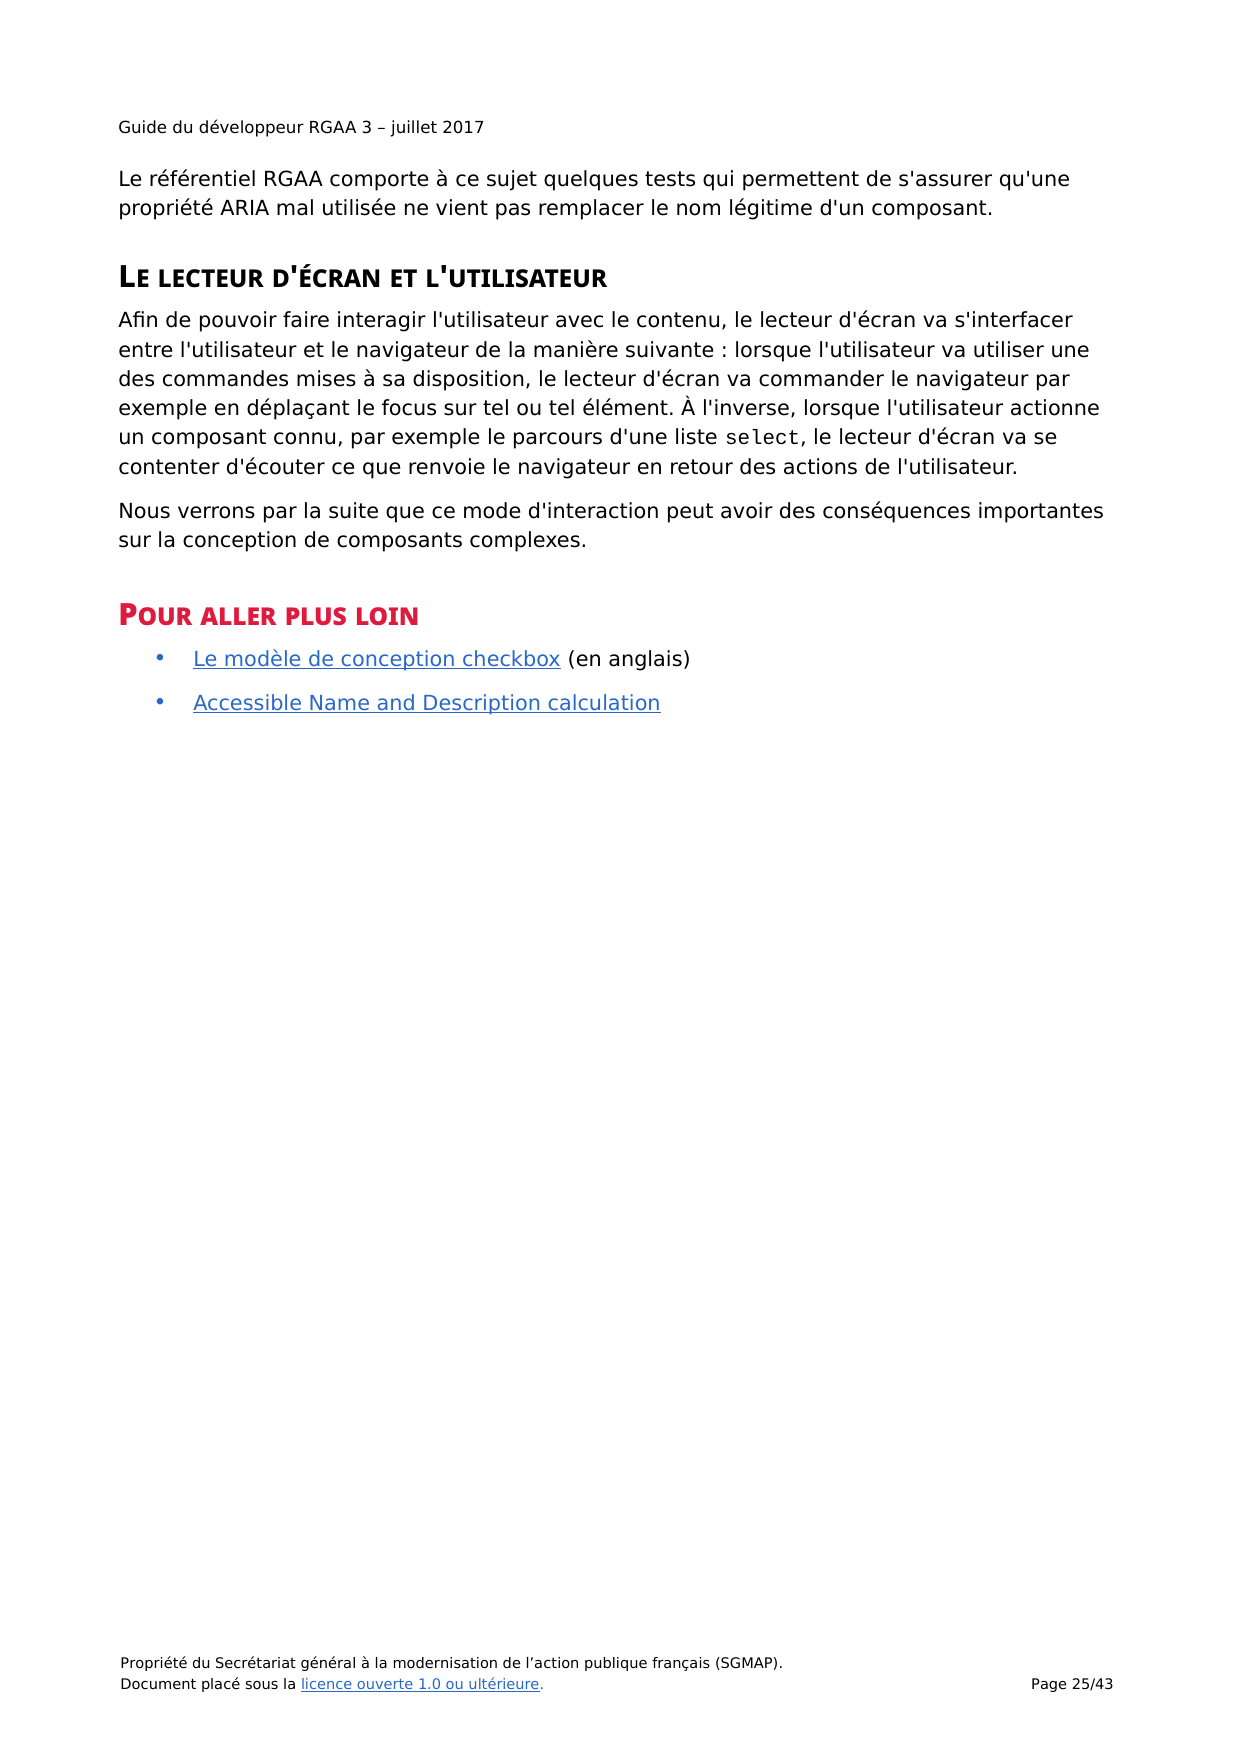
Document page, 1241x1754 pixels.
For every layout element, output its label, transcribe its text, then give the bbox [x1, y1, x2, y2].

subtitle Pour aller plus loin [118, 592, 1122, 634]
subtitle Le lecteur d'écran et l'utilisateur [118, 254, 1122, 296]
text Nous verrons par la suite que ce mode d'interaction peut avoir des conséquences importantes sur la conception de composants complexes. [118, 499, 1122, 552]
text Afin de pouvoir faire interagir l'utilisateur avec le contenu, le lecteur d'écran va s'interfacer entre l'utilisateur et le navigateur de la manière suivante : lorsque l'utilisateur va utiliser une des commandes mises à sa disposition, le lecteur d'écran va commander le navigateur par exemple en déplaçant le focus sur tel ou tel élément. À l'inverse, lorsque l'utilisateur actionne un composant connu, par exemple le parcours d'une liste select, le lecteur d'écran va se contenter d'écouter ce que renvoie le navigateur en retour des actions de l'utilisateur. [118, 308, 1122, 479]
list Le modèle de conception checkbox (en anglais) [156, 647, 1122, 671]
text Le référentiel RGAA comporte à ce sujet quelques tests qui permettent de s'assurer qu'une propriété ARIA mal utilisée ne vient pas remplacer le nom légitime d'un composant. [118, 167, 1122, 220]
list Accessible Name and Description calculation [156, 691, 1122, 716]
